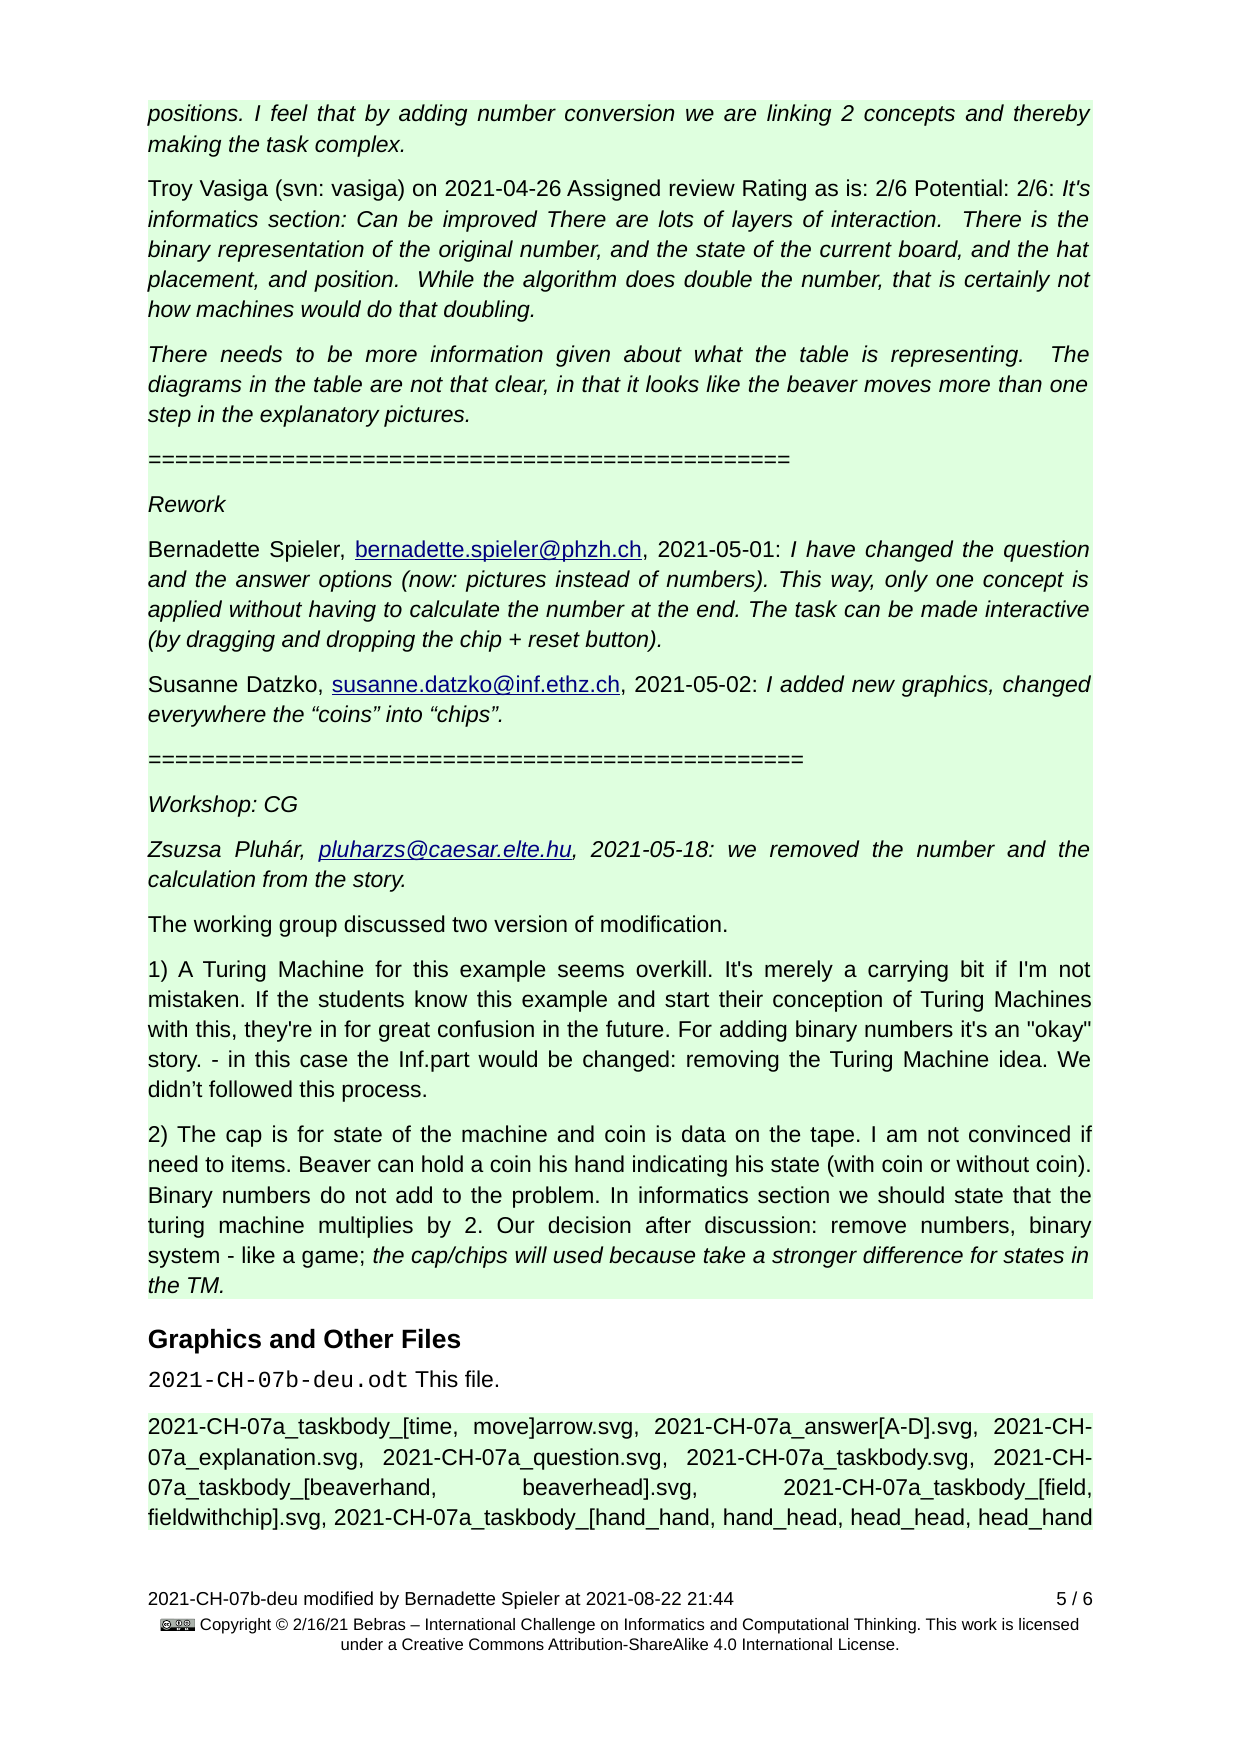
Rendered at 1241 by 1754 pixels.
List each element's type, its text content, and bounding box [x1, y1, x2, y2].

text Rework [148, 491, 1093, 517]
text Zsuzsa Pluhár, pluharzs@caesar.elte.hu, 2021-05-18: we removed the number and the calculation from the story. [148, 836, 1093, 892]
text 1) A Turing Machine for this example seems overkill. It's merely a carrying bit if I'm not mistaken. If the students know this example and start their conception of Turing Machines with this, they're in for great confusion in the future. For adding binary numbers it's an "okay" story. - in this case the Inf.part would be changed: removing the Turing Machine idea. We didn’t followed this process. [148, 956, 1093, 1103]
text ================================================= [148, 746, 1093, 773]
text The working group discussed two version of modification. [148, 911, 1093, 937]
text 2021-CH-07b-deu.odt This file. [148, 1366, 1093, 1394]
text There needs to be more information given about what the table is representing. The diagrams in the table are not that clear, in that it looks like the beaver moves more than one step in the explanatory pictures. [148, 341, 1093, 428]
text ================================================ [148, 446, 1093, 473]
text Troy Vasiga (svn: vasiga) on 2021-04-26 Assigned review Rating as is: 2/6 Potential: 2/6: It's informatics section: Can be improved There are lots of layers of interaction. There is the binary representation of the original number, and the state of the current board, and the hat placement, and position. While the algorithm does double the number, that is certainly not how machines would do that doubling. [148, 175, 1093, 323]
text Susanne Datzko, susanne.datzko@inf.ethz.ch, 2021-05-02: I added new graphics, changed everywhere the “coins” into “chips”. [148, 671, 1093, 728]
text positions. I feel that by adding number conversion we are linking 2 concepts and thereby making the task complex. [148, 100, 1093, 157]
subtitle Graphics and Other Files [148, 1323, 1093, 1354]
text Bernadette Spieler, bernadette.spieler@phzh.ch, 2021-05-01: I have changed the question and the answer options (now: pictures instead of numbers). This way, only one concept is applied without having to calculate the number at the end. The task can be made interactive (by dragging and dropping the chip + reset button). [148, 536, 1093, 653]
text 2021-CH-07a_taskbody_[time, move]arrow.svg, 2021-CH-07a_answer[A-D].svg, 2021-CH-07a_explanation.svg, 2021-CH-07a_question.svg, 2021-CH-07a_taskbody.svg, 2021-CH-07a_taskbody_[beaverhand, beaverhead].svg, 2021-CH-07a_taskbody_[field, fieldwithchip].svg, 2021-CH-07a_taskbody_[hand_hand, hand_head, head_head, head_hand [148, 1413, 1093, 1530]
text 2) The cap is for state of the machine and coin is data on the tape. I am not convinced if need to items. Beaver can hold a coin his hand indicating his state (with coin or without coin). Binary numbers do not add to the problem. In informatics section we should state that the turing machine multiplies by 2. Our decision after discussion: remove numbers, binary system - like a game; the cap/chips will used because take a stronger difference for states in the TM. [148, 1121, 1093, 1299]
text Workshop: CG [148, 791, 1093, 817]
